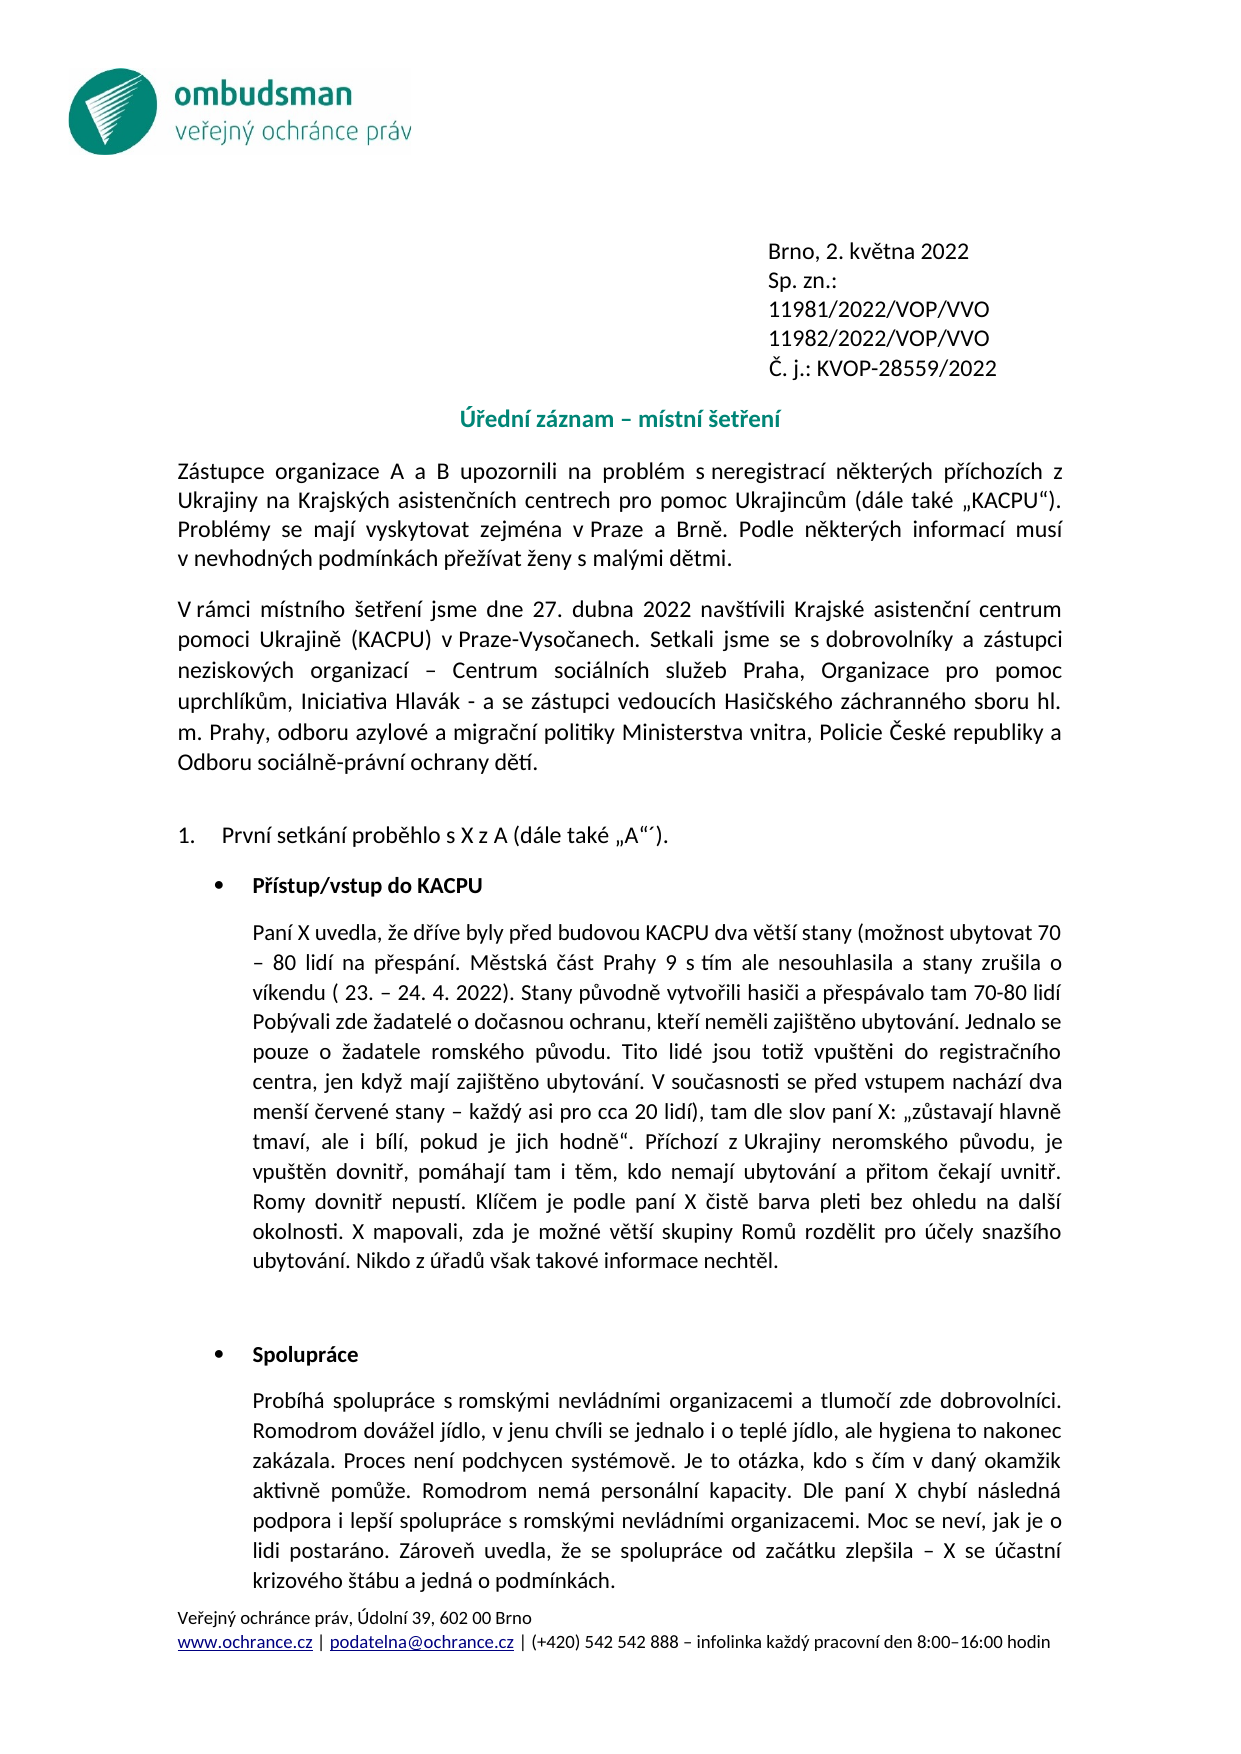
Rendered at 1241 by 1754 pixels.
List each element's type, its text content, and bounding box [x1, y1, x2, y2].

text Probíhá spolupráce s romskými nevládními organizacemi a tlumočí zde dobrovolníci. Romodrom dovážel jídlo, v jenu chvíli se jednalo i o teplé jídlo, ale hygiena to nakonec zakázala. Proces není podchycen systémově. Je to otázka, kdo s čím v daný okamžik aktivně pomůže. Romodrom nemá personální kapacity. Dle paní X chybí následná podpora i lepší spolupráce s romskými nevládními organizacemi. Moc se neví, jak je o lidi postaráno. Zároveň uvedla, že se spolupráce od začátku zlepšila – X se účastní krizového štábu a jedná o podmínkách. [252, 1386, 1063, 1594]
list Spolupráce [215, 1340, 1063, 1368]
subtitle Úřední záznam – místní šetření [177, 403, 1063, 433]
list První setkání proběhlo s X z A (dále také „A“´). [177, 820, 1063, 849]
text Č. j.: KVOP-28559/2022 [739, 353, 1063, 382]
text Sp. zn.: 11981/2022/VOP/VVO [768, 265, 1063, 323]
text Zástupce organizace A a B upozornili na problém s neregistrací některých příchozích z Ukrajiny na Krajských asistenčních centrech pro pomoc Ukrajincům (dále také „KACPU“). Problémy se mají vyskytovat zejména v Praze a Brně. Podle některých informací musí v nevhodných podmínkách přežívat ženy s malými dětmi. [177, 456, 1063, 573]
text Brno, 2. května 2022 [768, 236, 1063, 265]
list Přístup/vstup do KACPU [215, 871, 1063, 899]
text V rámci místního šetření jsme dne 27. dubna 2022 navštívili Krajské asistenční centrum pomoci Ukrajině (KACPU) v Praze-Vysočanech. Setkali jsme se s dobrovolníky a zástupci neziskových organizací – Centrum sociálních služeb Praha, Organizace pro pomoc uprchlíkům, Iniciativa Hlavák - a se zástupci vedoucích Hasičského záchranného sboru hl. m. Prahy, odboru azylové a migrační politiky Ministerstva vnitra, Policie České republiky a Odboru sociálně-právní ochrany dětí. [177, 594, 1063, 777]
text 11982/2022/VOP/VVO [768, 323, 1063, 353]
text Paní X uvedla, že dříve byly před budovou KACPU dva větší stany (možnost ubytovat 70 – 80 lidí na přespání. Městská část Prahy 9 s tím ale nesouhlasila a stany zrušila o víkendu ( 23. – 24. 4. 2022). Stany původně vytvořili hasiči a přespávalo tam 70-80 lidí Pobývali zde žadatelé o dočasnou ochranu, kteří neměli zajištěno ubytování. Jednalo se pouze o žadatele romského původu. Tito lidé jsou totiž vpuštěni do registračního centra, jen když mají zajištěno ubytování. V současnosti se před vstupem nachází dva menší červené stany – každý asi pro cca 20 lidí), tam dle slov paní X: „zůstavají hlavně tmaví, ale i bílí, pokud je jich hodně“. Příchozí z Ukrajiny neromského původu, je vpuštěn dovnitř, pomáhají tam i těm, kdo nemají ubytování a přitom čekají uvnitř. Romy dovnitř nepustí. Klíčem je podle paní X čistě barva pleti bez ohledu na další okolnosti. X mapovali, zda je možné větší skupiny Romů rozdělit pro účely snazšího ubytování. Nikdo z úřadů však takové informace nechtěl. [252, 918, 1063, 1275]
